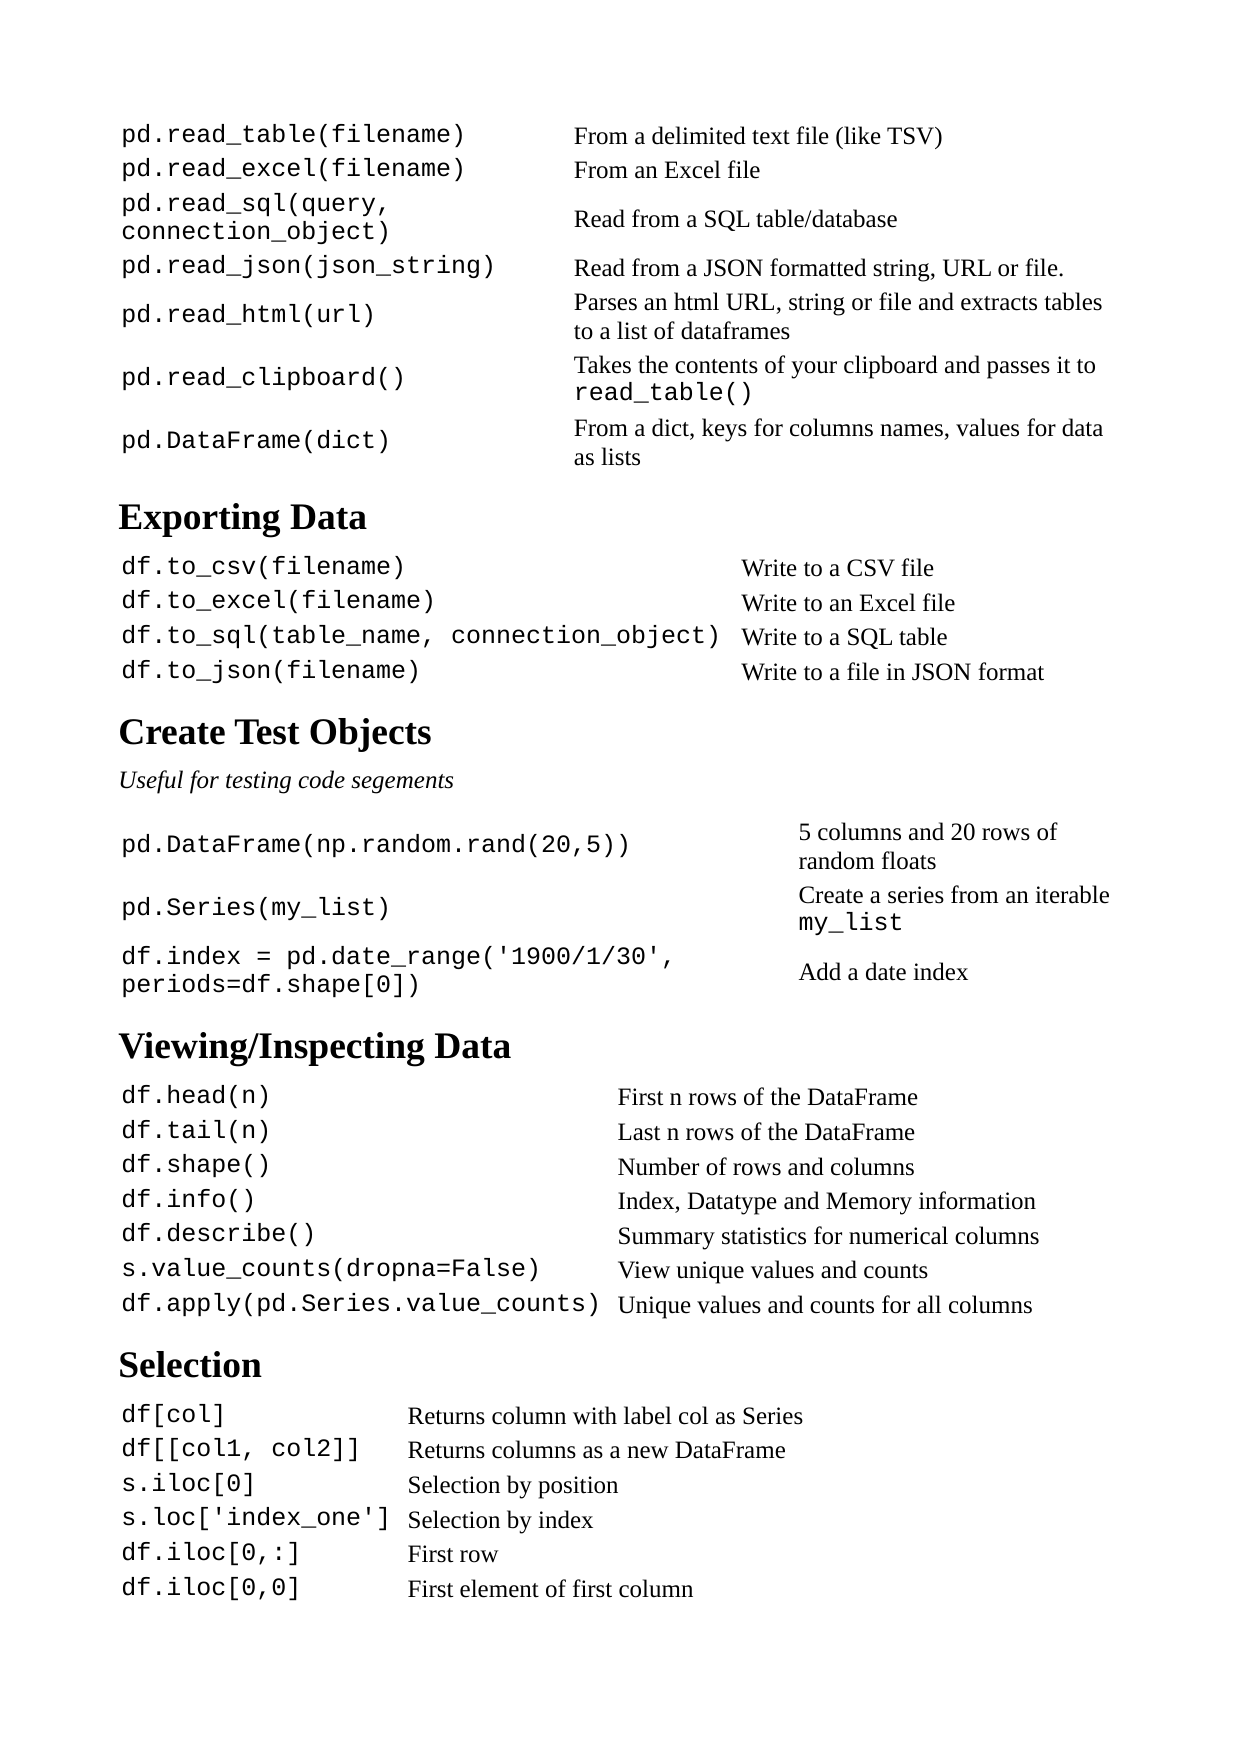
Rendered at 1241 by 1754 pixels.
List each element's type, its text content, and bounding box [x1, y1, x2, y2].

table_cell Selection by position [405, 1467, 814, 1502]
table_header Write to a CSV file [738, 550, 1055, 585]
text Useful for testing code segements [118, 765, 1122, 794]
table_header df.head(n) [118, 1080, 614, 1114]
table_cell pd.read_excel(filename) [118, 153, 571, 187]
table_cell pd.read_sql(query, connection_object) [118, 187, 571, 250]
table_cell pd.read_table(filename) [118, 118, 571, 153]
table_cell Parses an html URL, string or file and extracts tables to a list of dataframes [571, 284, 1122, 348]
table_cell Read from a JSON formatted string, URL or file. [571, 250, 1122, 284]
table_cell df.to_excel(filename) [118, 585, 738, 619]
table_cell Write to a file in JSON format [738, 654, 1055, 689]
table_cell Write to an Excel file [738, 585, 1055, 619]
table_cell Returns columns as a new DataFrame [405, 1433, 814, 1467]
subtitle Exporting Data [118, 495, 1122, 538]
table_cell s.iloc[0] [118, 1467, 404, 1502]
table_cell First row [405, 1536, 814, 1571]
table_cell Unique values and counts for all columns [615, 1287, 1050, 1322]
table_cell pd.read_json(json_string) [118, 250, 571, 284]
table_cell From a delimited text file (like TSV) [571, 118, 1122, 153]
table_cell Last n rows of the DataFrame [615, 1114, 1050, 1149]
table_header Returns column with label col as Series [405, 1398, 814, 1433]
table_cell Index, Datatype and Memory information [615, 1183, 1050, 1218]
table_cell pd.Series(my_list) [118, 878, 795, 941]
table_cell df.index = pd.date_range('1900/1/30', periods=df.shape[0]) [118, 941, 795, 1003]
subtitle Create Test Objects [118, 709, 1122, 753]
table_cell Write to a SQL table [738, 620, 1055, 654]
table_cell pd.read_clipboard() [118, 348, 571, 411]
table_header df.to_csv(filename) [118, 550, 738, 585]
table_cell From a dict, keys for columns names, values for data as lists [571, 411, 1122, 474]
table_cell df.info() [118, 1183, 614, 1218]
table_cell df.to_json(filename) [118, 654, 738, 689]
table_cell s.loc['index_one'] [118, 1502, 404, 1536]
table_cell Selection by index [405, 1502, 814, 1536]
table_cell df[[col1, col2]] [118, 1433, 404, 1467]
table_cell df.apply(pd.Series.value_counts) [118, 1287, 614, 1322]
table_cell df.to_sql(table_name, connection_object) [118, 620, 738, 654]
table_cell pd.DataFrame(dict) [118, 411, 571, 474]
table_cell Create a series from an iterable my_list [795, 878, 1122, 941]
subtitle Selection [118, 1342, 1122, 1386]
table_cell df.describe() [118, 1218, 614, 1252]
table_cell pd.read_html(url) [118, 284, 571, 348]
table_cell Add a date index [795, 941, 1122, 1003]
table_header pd.DataFrame(np.random.rand(20,5)) [118, 814, 795, 878]
table_header df[col] [118, 1398, 404, 1433]
table_cell df.shape() [118, 1149, 614, 1183]
subtitle Viewing/Inspecting Data [118, 1024, 1122, 1067]
table_cell s.value_counts(dropna=False) [118, 1253, 614, 1287]
table_cell Read from a SQL table/database [571, 187, 1122, 250]
table_cell df.iloc[0,:] [118, 1536, 404, 1571]
table_cell First element of first column [405, 1571, 814, 1606]
table_cell Summary statistics for numerical columns [615, 1218, 1050, 1252]
table_header First n rows of the DataFrame [615, 1080, 1050, 1114]
table_cell Takes the contents of your clipboard and passes it to read_table() [571, 348, 1122, 411]
table_cell From an Excel file [571, 153, 1122, 187]
table_header 5 columns and 20 rows of random floats [795, 814, 1122, 878]
table_cell df.tail(n) [118, 1114, 614, 1149]
table_cell View unique values and counts [615, 1253, 1050, 1287]
table_cell df.iloc[0,0] [118, 1571, 404, 1606]
table_cell Number of rows and columns [615, 1149, 1050, 1183]
